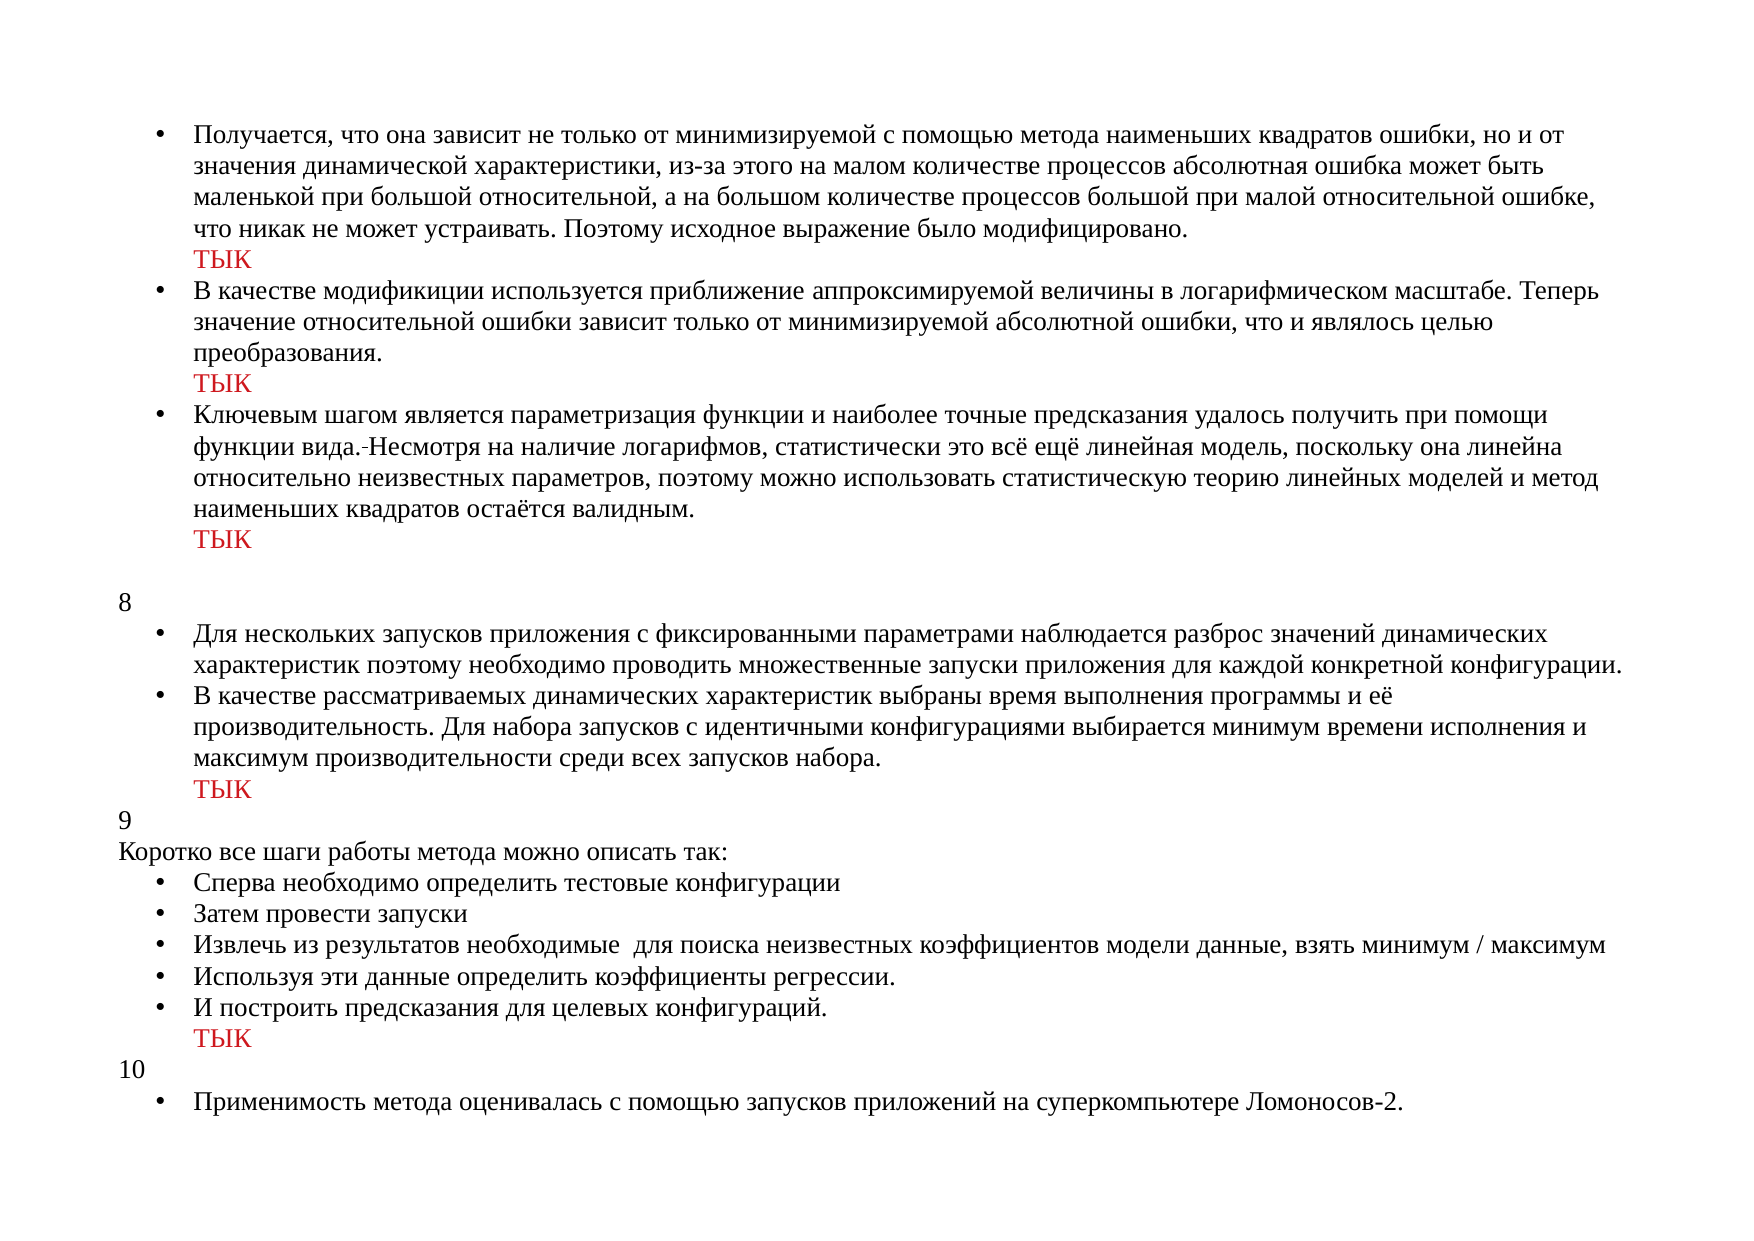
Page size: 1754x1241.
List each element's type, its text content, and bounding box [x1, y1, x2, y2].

list И построить предсказания для целевых конфигураций. [156, 991, 1636, 1022]
list В качестве модификиции используется приближение аппроксимируемой величины в логарифмическом масштабе. Теперь значение относительной ошибки зависит только от минимизируемой абсолютной ошибки, что и являлось целью преобразования. [156, 274, 1636, 367]
list Получается, что она зависит не только от минимизируемой с помощью метода наименьших квадратов ошибки, но и от значения динамической характеристики, из-за этого на малом количестве процессов абсолютная ошибка может быть маленькой при большой относительной, а на большом количестве процессов большой при малой относительной ошибке, что никак не может устраивать. Поэтому исходное выражение было модифицировано. [156, 118, 1636, 243]
text Коротко все шаги работы метода можно описать так: [118, 835, 1636, 866]
list Для нескольких запусков приложения с фиксированными параметрами наблюдается разброс значений динамических характеристик поэтому необходимо проводить множественные запуски приложения для каждой конкретной конфигурации. [156, 617, 1636, 679]
list Сперва необходимо определить тестовые конфигурации [156, 866, 1636, 897]
list Ключевым шагом является параметризация функции и наиболее точные предсказания удалось получить при помощи функции вида. Несмотря на наличие логарифмов, статистически это всё ещё линейная модель, поскольку она линейна относительно неизвестных параметров, поэтому можно использовать статистическую теорию линейных моделей и метод наименьших квадратов остаётся валидным. [156, 399, 1636, 523]
list В качестве рассматриваемых динамических характеристик выбраны время выполнения программы и её производительность. Для набора запусков с идентичными конфигурациями выбирается минимум времени исполнения и максимум производительности среди всех запусков набора. [156, 679, 1636, 773]
text 9 [118, 804, 1636, 835]
list Извлечь из результатов необходимые для поиска неизвестных коэффициентов модели данные, взять минимум / максимум [156, 929, 1636, 960]
list ТЫК [156, 367, 1636, 399]
list ТЫК [156, 523, 1636, 554]
list Используя эти данные определить коэффициенты регрессии. [156, 960, 1636, 991]
list ТЫК [156, 1022, 1636, 1053]
list ТЫК [156, 243, 1636, 274]
text 8 [118, 586, 1636, 617]
list ТЫК [156, 773, 1636, 804]
list Затем провести запуски [156, 897, 1636, 929]
text 10 [118, 1053, 1636, 1085]
list Применимость метода оценивалась с помощью запусков приложений на суперкомпьютере Ломоносов-2. [156, 1085, 1636, 1116]
